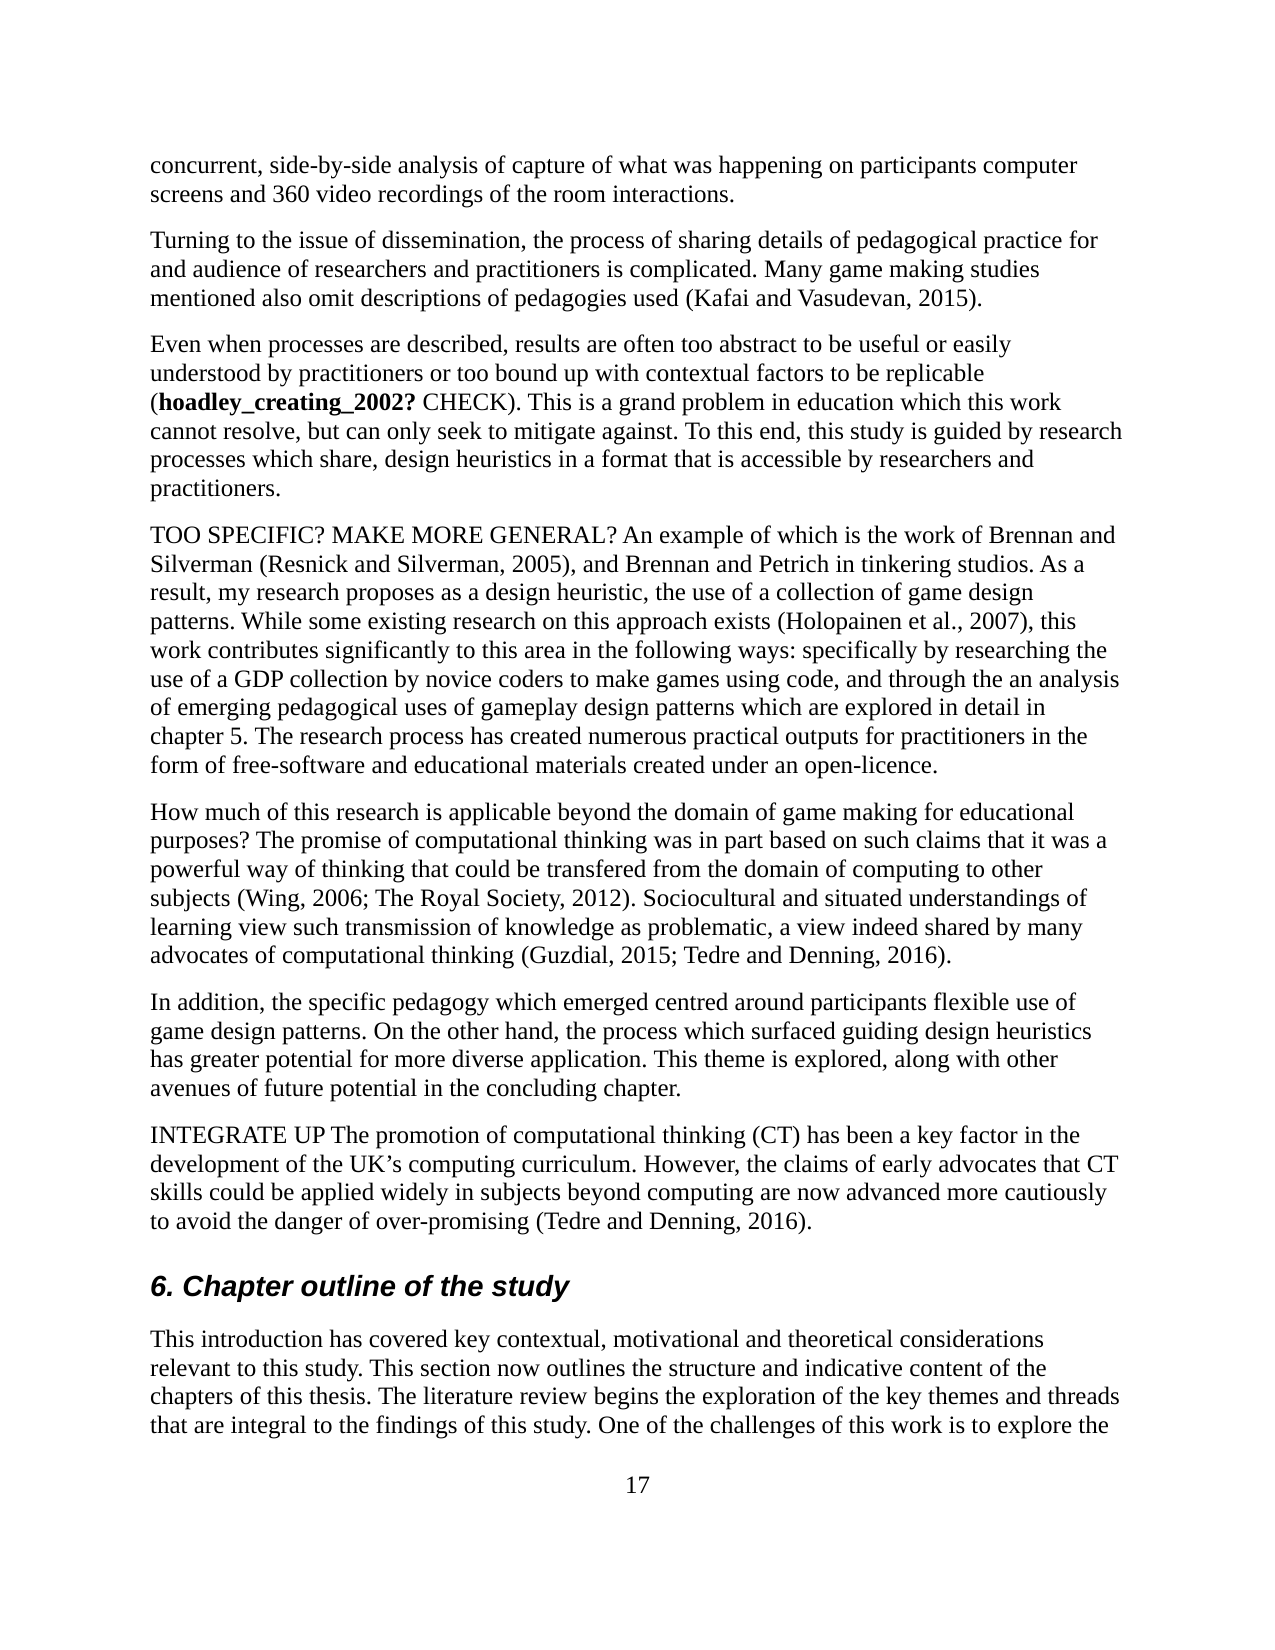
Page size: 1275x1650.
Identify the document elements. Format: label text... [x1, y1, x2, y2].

text In addition, the specific pedagogy which emerged centred around participants flexible use of game design patterns. On the other hand, the process which surfaced guiding design heuristics has greater potential for more diverse application. This theme is explored, along with other avenues of future potential in the concluding chapter. [150, 987, 1125, 1102]
text Turning to the issue of dissemination, the process of sharing details of pedagogical practice for and audience of researchers and practitioners is complicated. Many game making studies mentioned also omit descriptions of pedagogies used (Kafai and Vasudevan, 2015). [150, 225, 1125, 312]
text This introduction has covered key contextual, motivational and theoretical considerations relevant to this study. This section now outlines the structure and indicative content of the chapters of this thesis. The literature review begins the exploration of the key themes and threads that are integral to the findings of this study. One of the challenges of this work is to explore the [150, 1324, 1125, 1439]
subtitle 6. Chapter outline of the study [150, 1269, 1125, 1302]
text concurrent, side-by-side analysis of capture of what was happening on participants computer screens and 360 video recordings of the room interactions. [150, 150, 1125, 207]
text Even when processes are described, results are often too abstract to be useful or easily understood by practitioners or too bound up with contextual factors to be replicable (hoadley_creating_2002? CHECK). This is a grand problem in education which this work cannot resolve, but can only seek to mitigate against. To this end, this study is guided by research processes which share, design heuristics in a format that is accessible by researchers and practitioners. [150, 329, 1125, 502]
text INTEGRATE UP The promotion of computational thinking (CT) has been a key factor in the development of the UK’s computing curriculum. However, the claims of early advocates that CT skills could be applied widely in subjects beyond computing are now advanced more cautiously to avoid the danger of over-promising (Tedre and Denning, 2016). [150, 1120, 1125, 1235]
text TOO SPECIFIC? MAKE MORE GENERAL? An example of which is the work of Brennan and Silverman (Resnick and Silverman, 2005), and Brennan and Petrich in tinkering studios. As a result, my research proposes as a design heuristic, the use of a collection of game design patterns. While some existing research on this approach exists (Holopainen et al., 2007), this work contributes significantly to this area in the following ways: specifically by researching the use of a GDP collection by novice coders to make games using code, and through the an analysis of emerging pedagogical uses of gameplay design patterns which are explored in detail in chapter 5. The research process has created numerous practical outputs for practitioners in the form of free-software and educational materials created under an open-licence. [150, 520, 1125, 779]
text How much of this research is applicable beyond the domain of game making for educational purposes? The promise of computational thinking was in part based on such claims that it was a powerful way of thinking that could be transfered from the domain of computing to other subjects (Wing, 2006; The Royal Society, 2012). Sociocultural and situated understandings of learning view such transmission of knowledge as problematic, a view indeed shared by many advocates of computational thinking (Guzdial, 2015; Tedre and Denning, 2016). [150, 797, 1125, 969]
